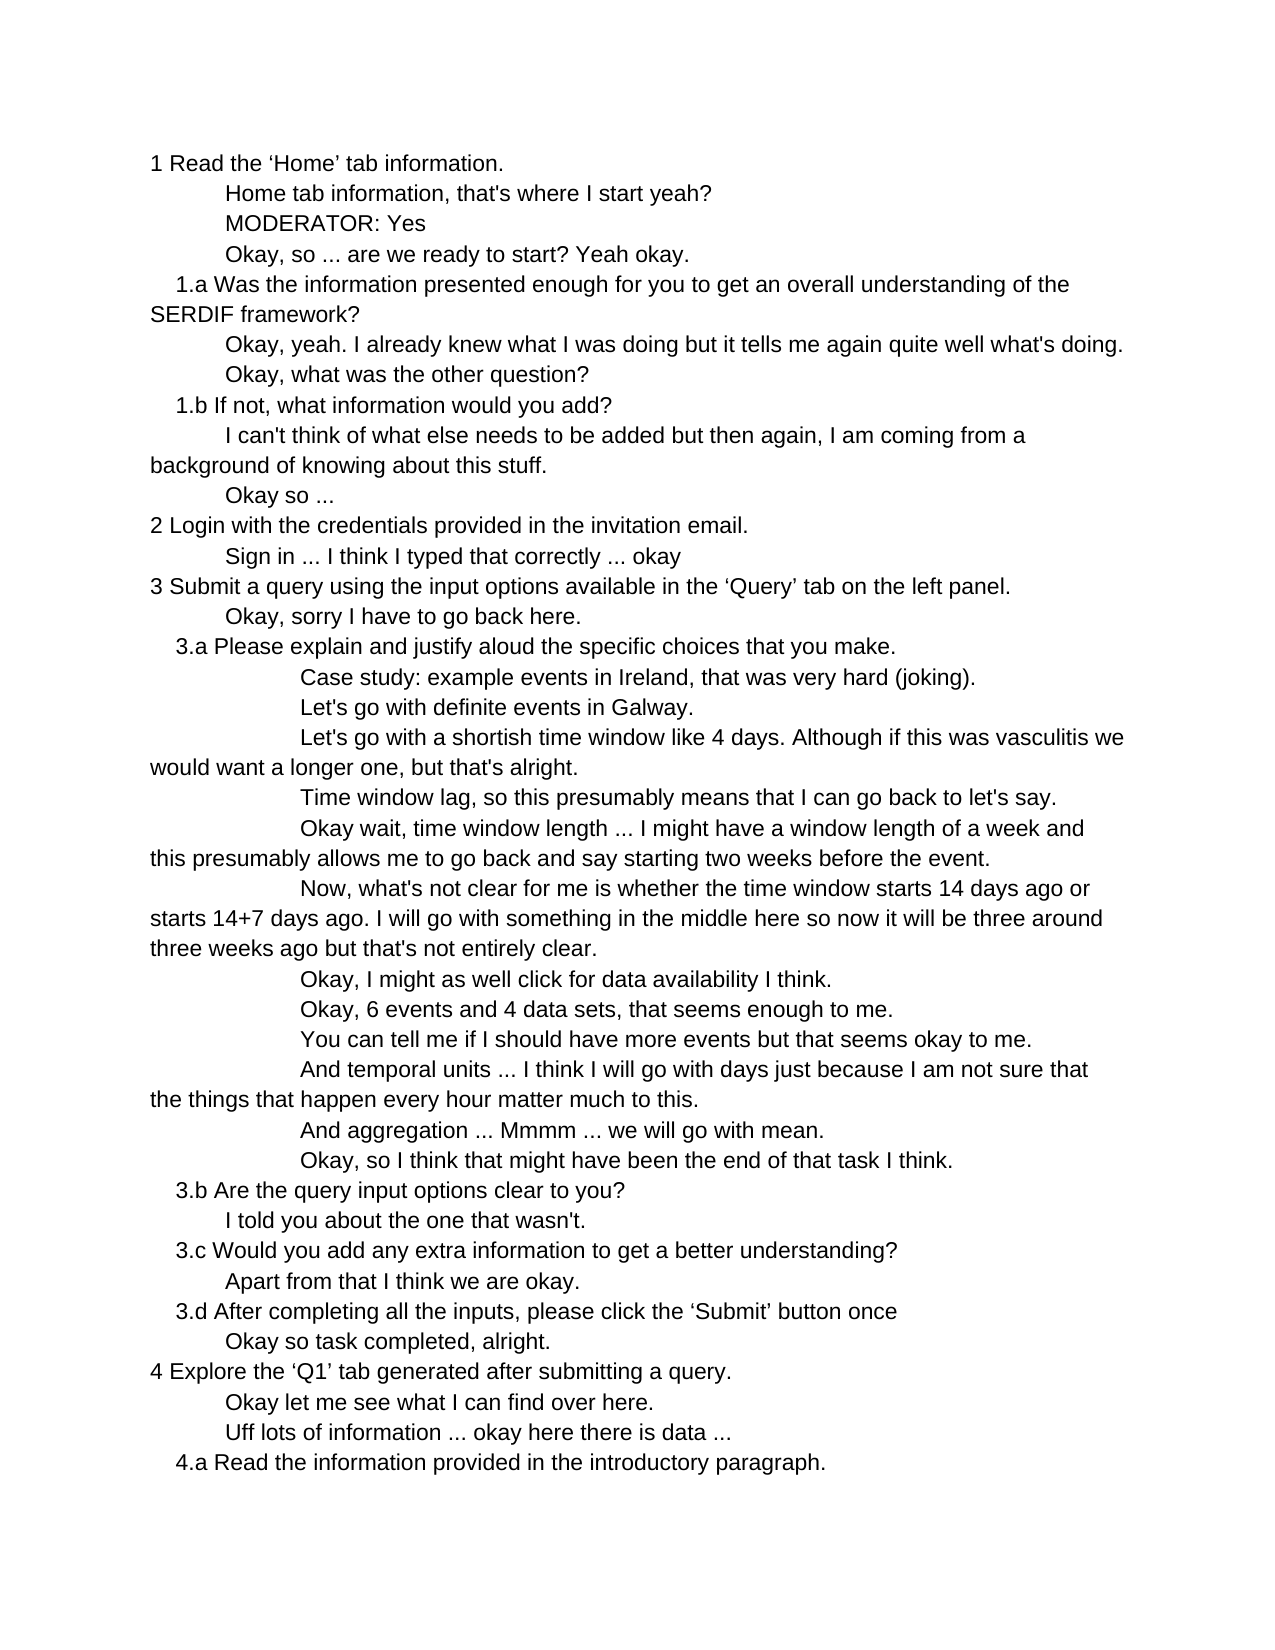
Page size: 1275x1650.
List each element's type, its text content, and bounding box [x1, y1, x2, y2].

text 4.a Read the information provided in the introductory paragraph. [150, 1449, 1125, 1475]
text Okay, 6 events and 4 data sets, that seems enough to me. [150, 996, 1125, 1022]
text Okay, so ... are we ready to start? Yeah okay. [150, 241, 1125, 267]
text Time window lag, so this presumably means that I can go back to let's say. [150, 784, 1125, 811]
text Okay, sorry I have to go back here. [150, 603, 1125, 629]
text Okay, what was the other question? [150, 361, 1125, 388]
text I can't think of what else needs to be added but then again, I am coming from a background of knowing about this stuff. [150, 422, 1125, 478]
text Let's go with definite events in Galway. [150, 694, 1125, 720]
text 3.a Please explain and justify aloud the specific choices that you make. [150, 633, 1125, 660]
text 3 Submit a query using the input options available in the ‘Query’ tab on the left panel. [150, 573, 1125, 599]
text Case study: example events in Ireland, that was very hard (joking). [150, 663, 1125, 690]
text Okay so ... [150, 482, 1125, 509]
text 3.b Are the query input options clear to you? [150, 1177, 1125, 1203]
text Sign in ... I think I typed that correctly ... okay [150, 543, 1125, 569]
text Uff lots of information ... okay here there is data ... [150, 1419, 1125, 1445]
text I told you about the one that wasn't. [150, 1207, 1125, 1234]
text 3.d After completing all the inputs, please click the ‘Submit’ button once [150, 1298, 1125, 1324]
text Okay let me see what I can find over here. [150, 1388, 1125, 1415]
text Okay, yeah. I already knew what I was doing but it tells me again quite well what's doing. [150, 331, 1125, 358]
text Let's go with a shortish time window like 4 days. Although if this was vasculitis we would want a longer one, but that's alright. [150, 724, 1125, 781]
text 1.b If not, what information would you add? [150, 392, 1125, 418]
text Now, what's not clear for me is whether the time window starts 14 days ago or starts 14+7 days ago. I will go with something in the middle here so now it will be three around three weeks ago but that's not entirely clear. [150, 875, 1125, 962]
text 2 Login with the credentials provided in the invitation email. [150, 512, 1125, 539]
text And temporal units ... I think I will go with days just because I am not sure that the things that happen every hour matter much to this. [150, 1056, 1125, 1113]
text Apart from that I think we are okay. [150, 1268, 1125, 1294]
text Okay so task completed, alright. [150, 1328, 1125, 1354]
text 1 Read the ‘Home’ tab information. [150, 150, 1125, 176]
text Home tab information, that's where I start yeah? [150, 180, 1125, 207]
text And aggregation ... Mmmm ... we will go with mean. [150, 1117, 1125, 1143]
text 1.a Was the information presented enough for you to get an overall understanding of the SERDIF framework? [150, 271, 1125, 327]
text 3.c Would you add any extra information to get a better understanding? [150, 1237, 1125, 1264]
text Okay, I might as well click for data availability I think. [150, 966, 1125, 992]
text You can tell me if I should have more events but that seems okay to me. [150, 1026, 1125, 1052]
text MODERATOR: Yes [150, 210, 1125, 237]
text Okay wait, time window length ... I might have a window length of a week and this presumably allows me to go back and say starting two weeks before the event. [150, 814, 1125, 871]
text Okay, so I think that might have been the end of that task I think. [150, 1147, 1125, 1173]
text 4 Explore the ‘Q1’ tab generated after submitting a query. [150, 1358, 1125, 1385]
